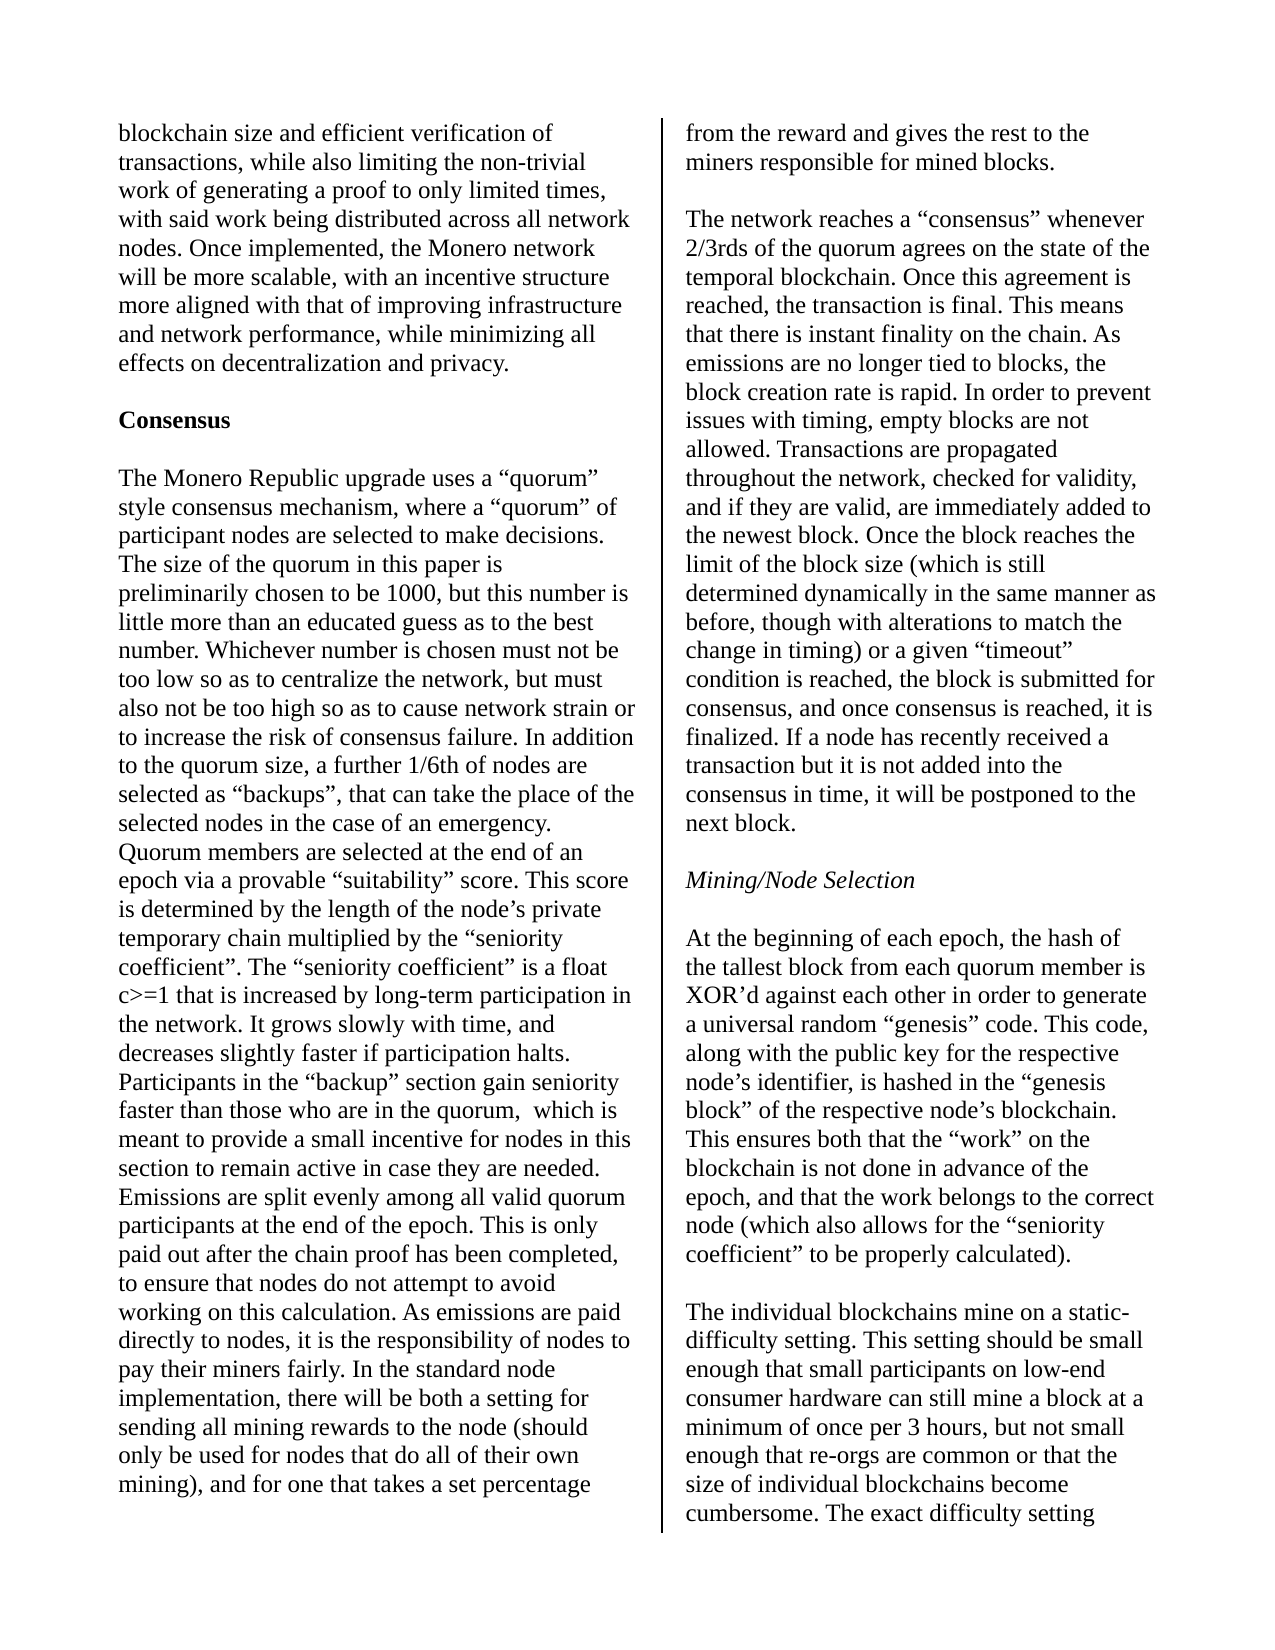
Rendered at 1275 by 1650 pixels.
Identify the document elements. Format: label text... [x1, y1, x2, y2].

text Emissions are split evenly among all valid quorum participants at the end of the epoch. This is only paid out after the chain proof has been completed, to ensure that nodes do not attempt to avoid working on this calculation. As emissions are paid directly to nodes, it is the responsibility of nodes to pay their miners fairly. In the standard node implementation, there will be both a setting for sending all mining rewards to the node (should only be used for nodes that do all of their own mining), and for one that takes a set percentage [118, 1182, 637, 1498]
text The Monero Republic upgrade uses a “quorum” style consensus mechanism, where a “quorum” of participant nodes are selected to make decisions. The size of the quorum in this paper is preliminarily chosen to be 1000, but this number is little more than an educated guess as to the best number. Whichever number is chosen must not be too low so as to centralize the network, but must also not be too high so as to cause network strain or to increase the risk of consensus failure. In addition to the quorum size, a further 1/6th of nodes are selected as “backups”, that can take the place of the selected nodes in the case of an emergency. Quorum members are selected at the end of an epoch via a provable “suitability” score. This score is determined by the length of the node’s private temporary chain multiplied by the “seniority coefficient”. The “seniority coefficient” is a float c>=1 that is increased by long-term participation in the network. It grows slowly with time, and decreases slightly faster if participation halts. Participants in the “backup” section gain seniority faster than those who are in the quorum, which is meant to provide a small incentive for nodes in this section to remain active in case they are needed. [118, 463, 637, 1182]
text blockchain size and efficient verification of transactions, while also limiting the non-trivial work of generating a proof to only limited times, with said work being distributed across all network nodes. Once implemented, the Monero network will be more scalable, with an incentive structure more aligned with that of improving infrastructure and network performance, while minimizing all effects on decentralization and privacy. [118, 118, 637, 377]
text from the reward and gives the rest to the miners responsible for mined blocks. [685, 118, 1157, 176]
text The network reaches a “consensus” whenever 2/3rds of the quorum agrees on the state of the temporal blockchain. Once this agreement is reached, the transaction is final. This means that there is instant finality on the chain. As emissions are no longer tied to blocks, the block creation rate is rapid. In order to prevent issues with timing, empty blocks are not allowed. Transactions are propagated throughout the network, checked for validity, and if they are valid, are immediately added to the newest block. Once the block reaches the limit of the block size (which is still determined dynamically in the same manner as before, though with alterations to match the change in timing) or a given “timeout” condition is reached, the block is submitted for consensus, and once consensus is reached, it is finalized. If a node has recently received a transaction but it is not added into the consensus in time, it will be postponed to the next block. [685, 204, 1157, 837]
text The individual blockchains mine on a static-difficulty setting. This setting should be small enough that small participants on low-end consumer hardware can still mine a block at a minimum of once per 3 hours, but not small enough that re-orgs are common or that the size of individual blockchains become cumbersome. The exact difficulty setting [685, 1297, 1157, 1527]
text Consensus [118, 406, 637, 434]
text Mining/Node Selection [685, 866, 1157, 894]
text At the beginning of each epoch, the hash of the tallest block from each quorum member is XOR’d against each other in order to generate a universal random “genesis” code. This code, along with the public key for the respective node’s identifier, is hashed in the “genesis block” of the respective node’s blockchain. This ensures both that the “work” on the blockchain is not done in advance of the epoch, and that the work belongs to the correct node (which also allows for the “seniority coefficient” to be properly calculated). [685, 923, 1157, 1268]
